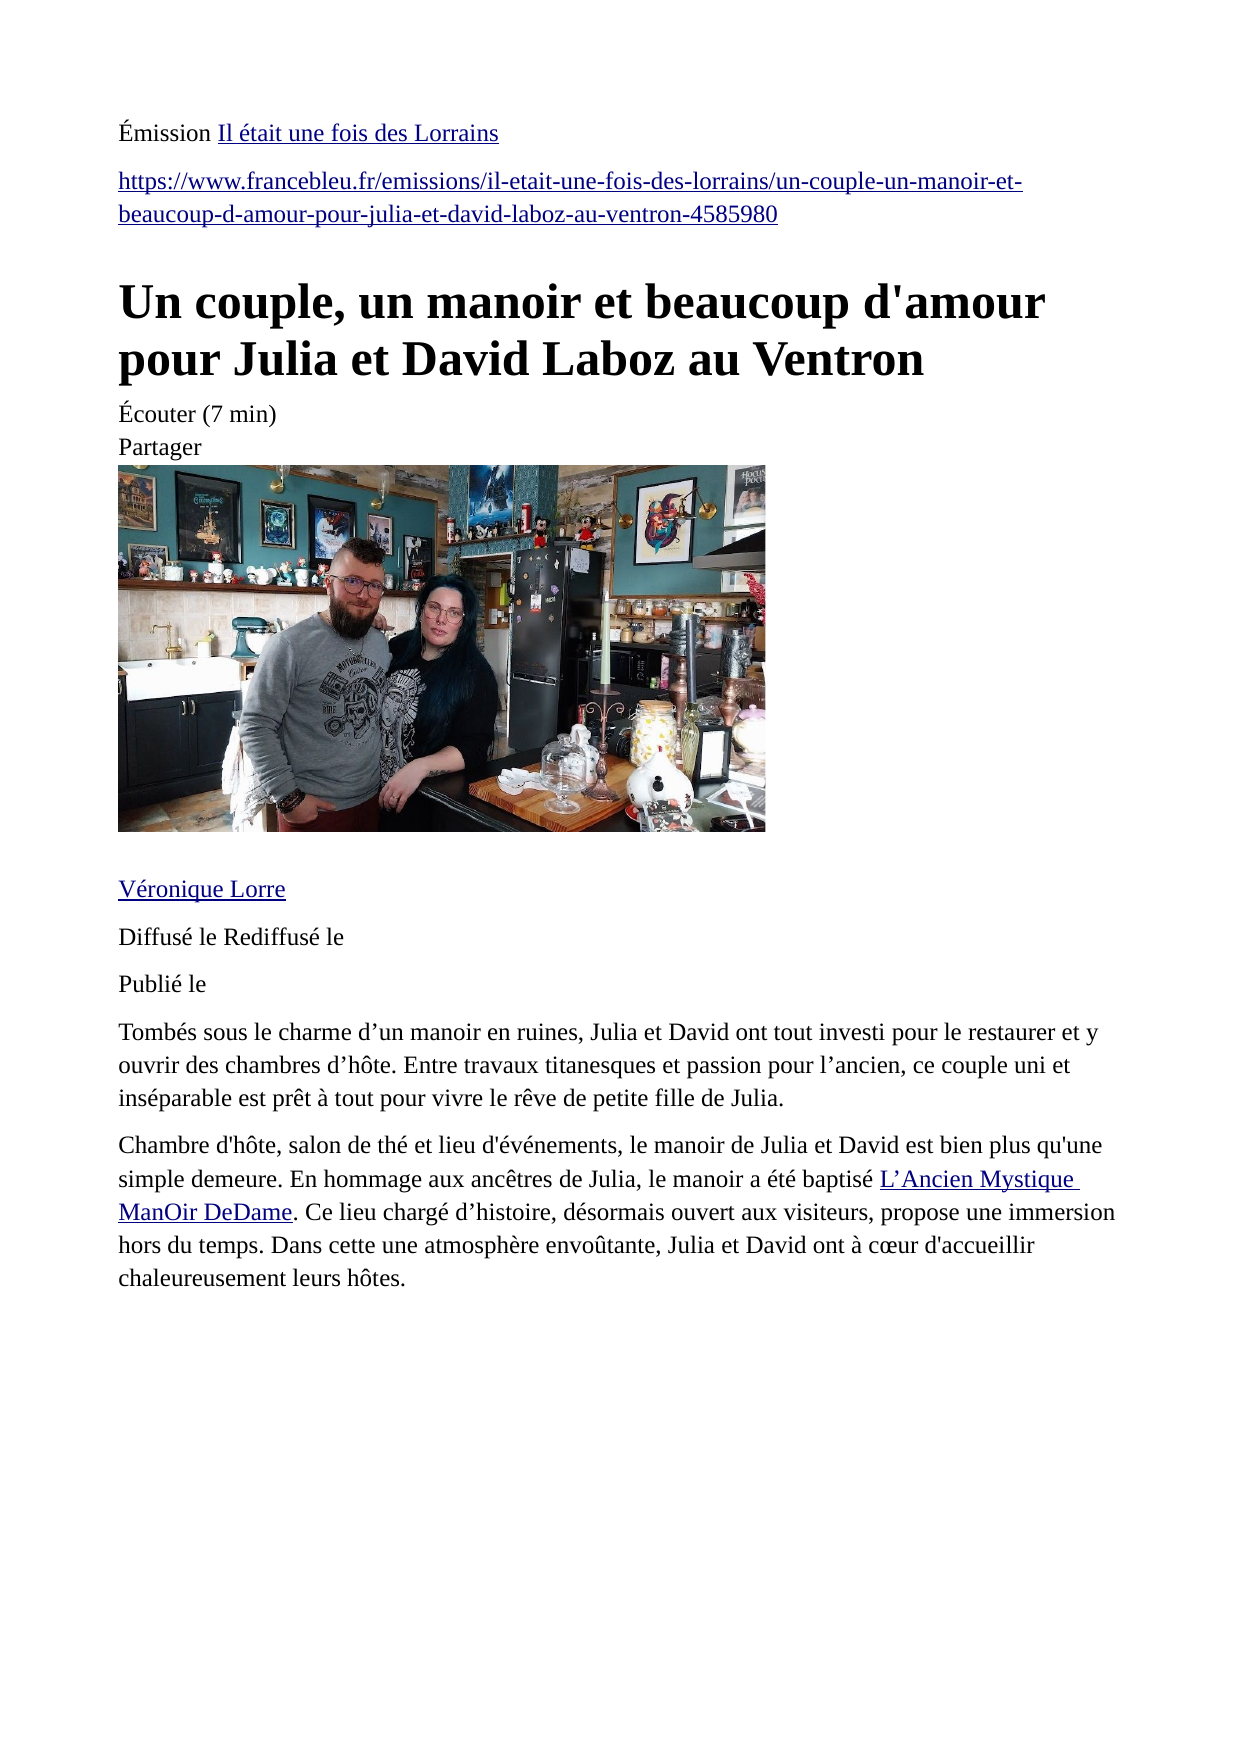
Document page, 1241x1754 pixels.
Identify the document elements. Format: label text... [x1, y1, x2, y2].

text Tombés sous le charme d’un manoir en ruines, Julia et David ont tout investi pour le restaurer et y ouvrir des chambres d’hôte. Entre travaux titanesques et passion pour l’ancien, ce couple uni et inséparable est prêt à tout pour vivre le rêve de petite fille de Julia. [118, 1017, 1122, 1112]
text Écouter (7 min) [118, 399, 1122, 428]
text Partager [118, 432, 1122, 461]
text https://www.francebleu.fr/emissions/il-etait-une-fois-des-lorrains/un-couple-un-manoir-et-beaucoup-d-amour-pour-julia-et-david-laboz-au-ventron-4585980 [118, 166, 1122, 227]
subtitle Un couple, un manoir et beaucoup d'amour pour Julia et David Laboz au Ventron [118, 271, 1122, 386]
text Émission Il était une fois des Lorrains [118, 118, 1122, 147]
text Véronique Lorre [118, 874, 1122, 903]
text Publié le [118, 969, 1122, 998]
text Chambre d'hôte, salon de thé et lieu d'événements, le manoir de Julia et David est bien plus qu'une simple demeure. En hommage aux ancêtres de Julia, le manoir a été baptisé L’Ancien Mystique ManOir DeDame. Ce lieu chargé d’histoire, désormais ouvert aux visiteurs, propose une immersion hors du temps. Dans cette une atmosphère envoûtante, Julia et David ont à cœur d'accueillir chaleureusement leurs hôtes. [118, 1131, 1122, 1291]
text Diffusé le Rediffusé le [118, 922, 1122, 951]
picture [118, 465, 766, 832]
